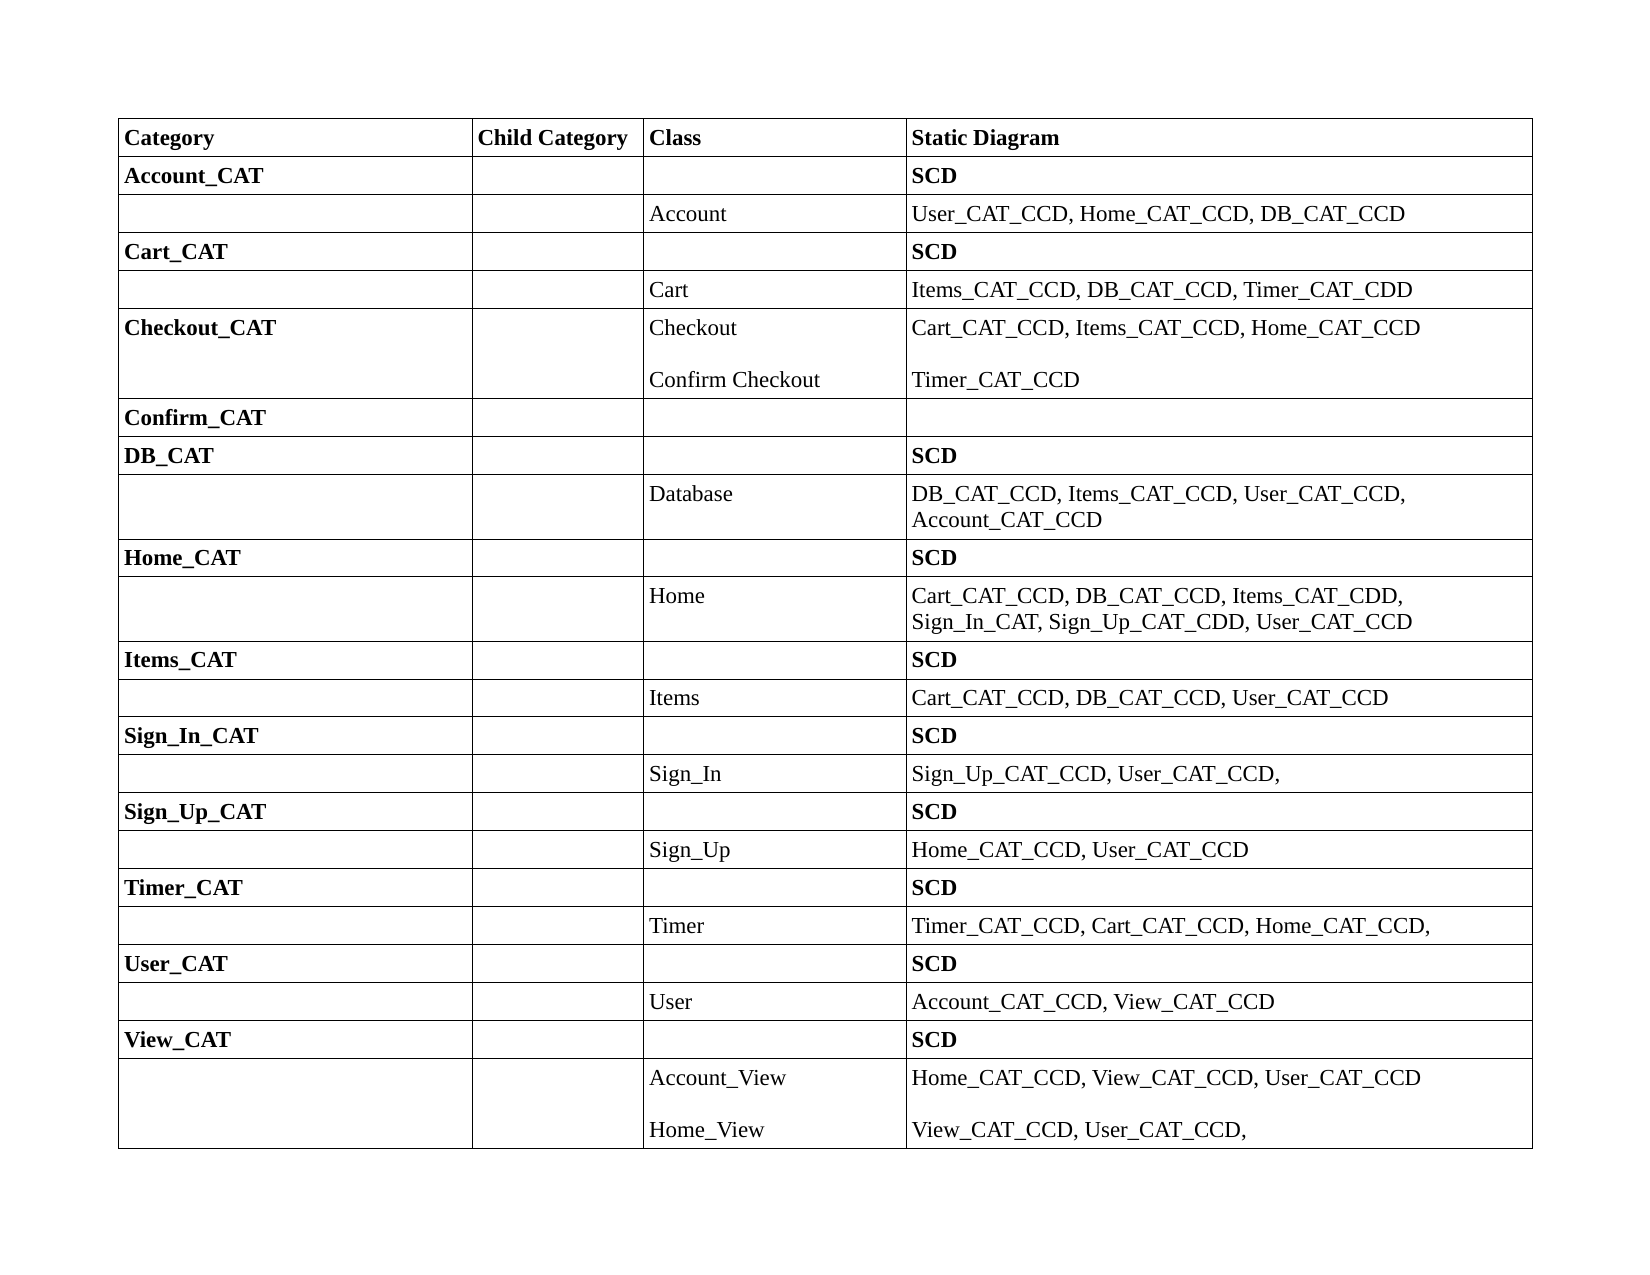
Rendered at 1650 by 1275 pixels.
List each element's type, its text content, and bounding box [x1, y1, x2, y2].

table_cell [644, 642, 906, 678]
table_cell DB_CAT_CCD, Items_CAT_CCD, User_CAT_CCD, Account_CAT_CCD [907, 475, 1532, 538]
table_cell [473, 577, 643, 641]
table_cell SCD [907, 437, 1532, 474]
table_cell SCD [907, 869, 1532, 906]
table_cell [119, 831, 472, 868]
table_cell [644, 869, 906, 906]
table_cell SCD [907, 233, 1532, 270]
table_cell [473, 1059, 643, 1148]
table_cell Account_View Home_View [644, 1059, 906, 1148]
table_cell [473, 983, 643, 1020]
table_cell Timer_CAT [119, 869, 472, 906]
table_cell Items [644, 680, 906, 716]
table_cell [119, 755, 472, 792]
table_cell SCD [907, 540, 1532, 576]
table_cell [473, 437, 643, 474]
table_cell Items_CAT_CCD, DB_CAT_CCD, Timer_CAT_CDD [907, 271, 1532, 308]
table_cell DB_CAT [119, 437, 472, 474]
table_cell [473, 309, 643, 398]
table_cell [644, 945, 906, 982]
table_cell Sign_In_CAT [119, 717, 472, 754]
table_cell Cart_CAT_CCD, DB_CAT_CCD, User_CAT_CCD [907, 680, 1532, 716]
table_cell Checkout Confirm Checkout [644, 309, 906, 398]
table_cell [473, 157, 643, 194]
table_cell [907, 399, 1532, 436]
table_cell [473, 399, 643, 436]
table_cell User_CAT [119, 945, 472, 982]
table_cell [473, 1021, 643, 1058]
table_cell SCD [907, 157, 1532, 194]
table_cell [644, 717, 906, 754]
table_header Static Diagram [907, 119, 1532, 156]
table_cell [119, 983, 472, 1020]
table_cell [473, 642, 643, 678]
table_cell User [644, 983, 906, 1020]
table_cell Sign_Up_CAT [119, 793, 472, 830]
table_cell [473, 793, 643, 830]
table_cell Cart_CAT_CCD, DB_CAT_CCD, Items_CAT_CDD, Sign_In_CAT, Sign_Up_CAT_CDD, User_CAT_CCD [907, 577, 1532, 641]
table_cell [644, 233, 906, 270]
table_cell [473, 271, 643, 308]
table_cell Account [644, 195, 906, 232]
table_cell SCD [907, 642, 1532, 678]
table_cell Account_CAT [119, 157, 472, 194]
table_cell Home_CAT_CCD, View_CAT_CCD, User_CAT_CCD View_CAT_CCD, User_CAT_CCD, [907, 1059, 1532, 1148]
table_cell Cart [644, 271, 906, 308]
table_cell SCD [907, 793, 1532, 830]
table_cell [473, 680, 643, 716]
table_cell Database [644, 475, 906, 538]
table_cell Sign_In [644, 755, 906, 792]
table_cell [119, 680, 472, 716]
table_cell [473, 907, 643, 944]
table_cell [119, 195, 472, 232]
table_cell Items_CAT [119, 642, 472, 678]
table_cell Home_CAT_CCD, User_CAT_CCD [907, 831, 1532, 868]
table_cell [473, 755, 643, 792]
table_cell [473, 540, 643, 576]
table_cell Cart_CAT [119, 233, 472, 270]
table_cell [644, 540, 906, 576]
table_cell [644, 1021, 906, 1058]
table_cell [473, 195, 643, 232]
table_cell [644, 157, 906, 194]
table_cell Confirm_CAT [119, 399, 472, 436]
table_cell [119, 475, 472, 538]
table_cell Checkout_CAT [119, 309, 472, 398]
table_cell View_CAT [119, 1021, 472, 1058]
table_cell [119, 271, 472, 308]
table_cell Cart_CAT_CCD, Items_CAT_CCD, Home_CAT_CCD Timer_CAT_CCD [907, 309, 1532, 398]
table_cell [473, 717, 643, 754]
table_cell Timer_CAT_CCD, Cart_CAT_CCD, Home_CAT_CCD, [907, 907, 1532, 944]
table_cell [473, 945, 643, 982]
table_cell Sign_Up [644, 831, 906, 868]
table_cell [644, 793, 906, 830]
table_header Child Category [473, 119, 643, 156]
table_cell User_CAT_CCD, Home_CAT_CCD, DB_CAT_CCD [907, 195, 1532, 232]
table_cell SCD [907, 1021, 1532, 1058]
table_cell [473, 869, 643, 906]
table_cell [119, 907, 472, 944]
table_cell Timer [644, 907, 906, 944]
table_cell SCD [907, 717, 1532, 754]
table_header Class [644, 119, 906, 156]
table_header Category [119, 119, 472, 156]
table_cell [644, 399, 906, 436]
table_cell [473, 475, 643, 538]
table_cell [473, 233, 643, 270]
table_cell [644, 437, 906, 474]
table_cell [119, 577, 472, 641]
table_cell SCD [907, 945, 1532, 982]
table_cell Account_CAT_CCD, View_CAT_CCD [907, 983, 1532, 1020]
table_cell Home [644, 577, 906, 641]
table_cell Home_CAT [119, 540, 472, 576]
table_cell [119, 1059, 472, 1148]
table_cell [473, 831, 643, 868]
table_cell Sign_Up_CAT_CCD, User_CAT_CCD, [907, 755, 1532, 792]
